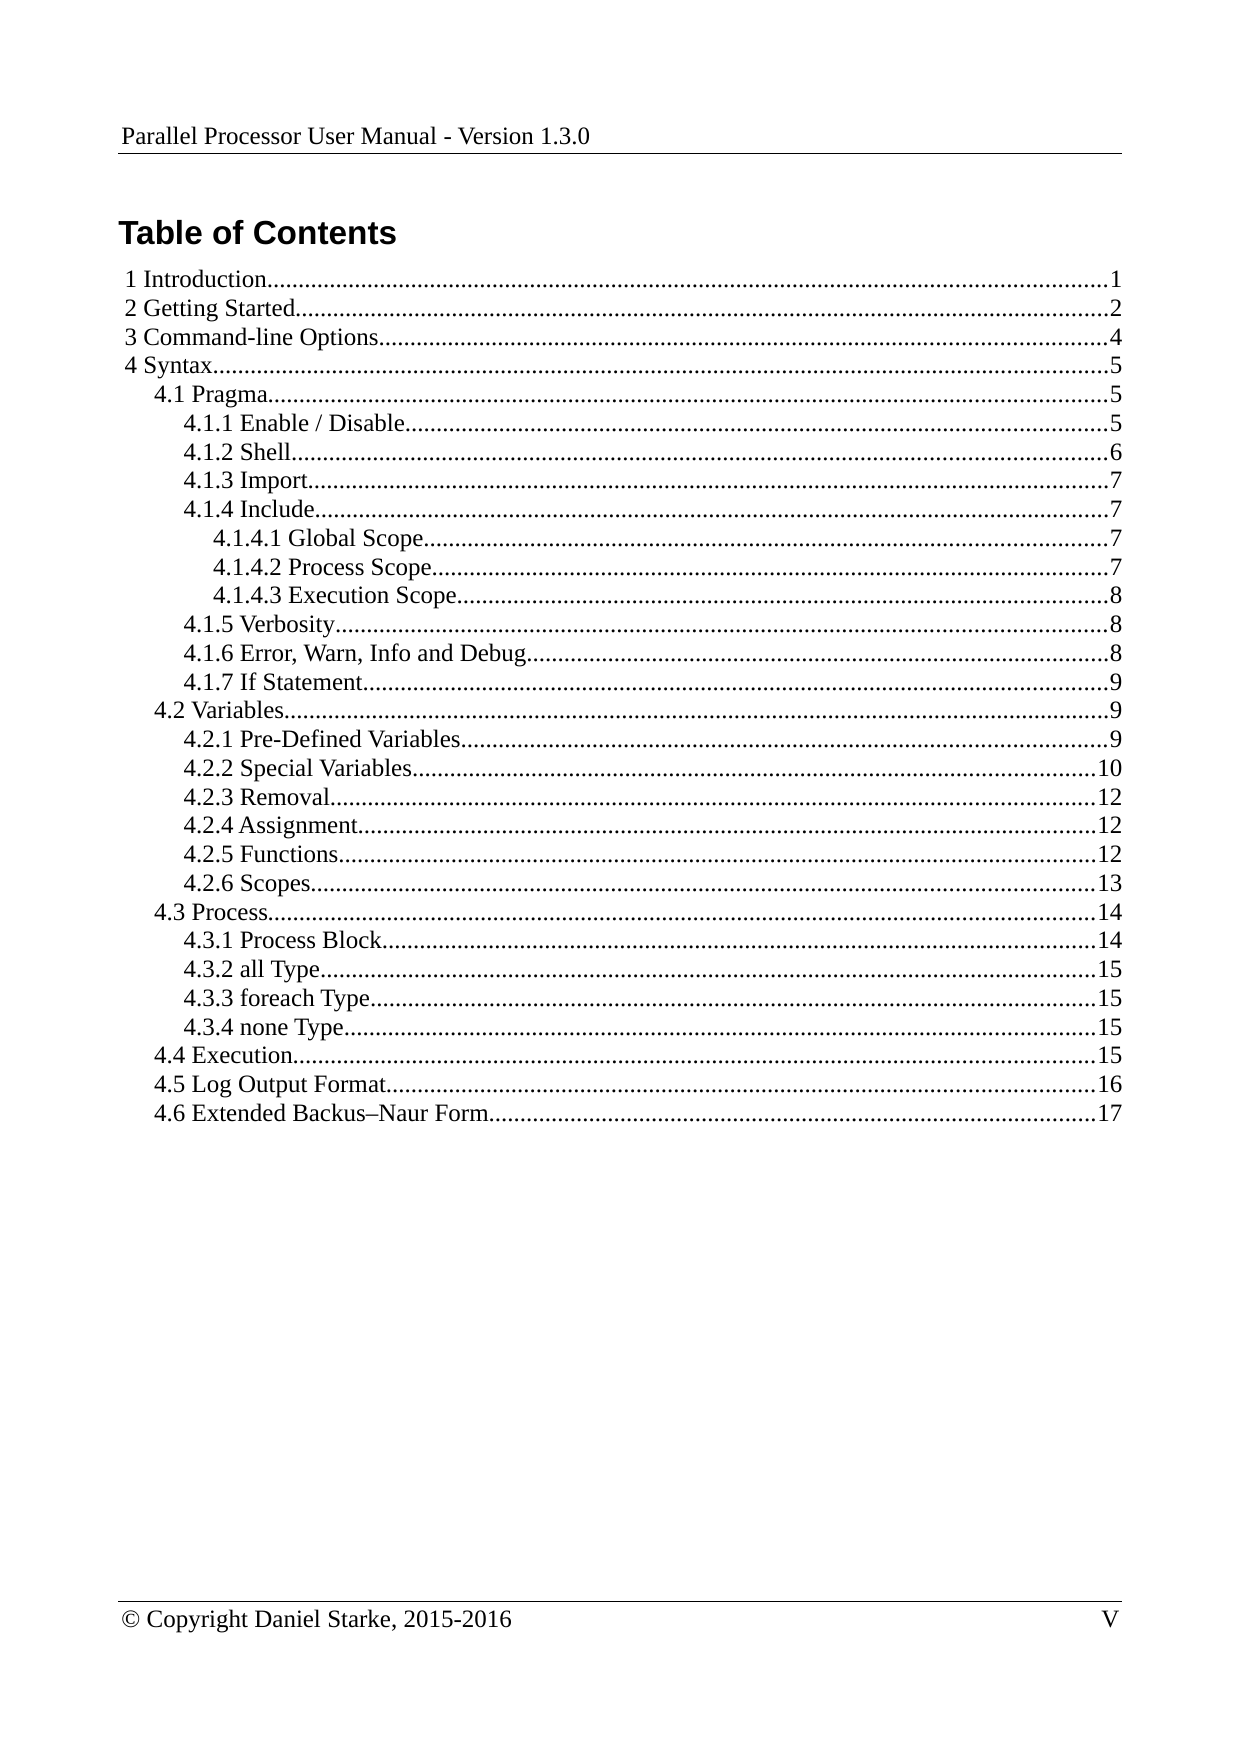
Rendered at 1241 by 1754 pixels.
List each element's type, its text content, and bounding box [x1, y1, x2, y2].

text 4.5 Log Output Format 16 [148, 1069, 1122, 1098]
text 4.1 Pragma 5 [148, 379, 1122, 408]
text 4 Syntax 5 [118, 350, 1122, 379]
text 4.3 Process 14 [148, 897, 1122, 925]
text 4.2.3 Removal 12 [177, 782, 1122, 810]
text 4.2.1 Pre-Defined Variables 9 [177, 724, 1122, 753]
text 4.1.4.1 Global Scope 7 [207, 523, 1122, 552]
text 4.2.5 Functions 12 [177, 839, 1122, 868]
text 4.3.1 Process Block 14 [177, 925, 1122, 954]
text 4.2.4 Assignment 12 [177, 810, 1122, 839]
text 4.1.5 Verbosity 8 [177, 609, 1122, 638]
text 2 Getting Started 2 [118, 293, 1122, 322]
text 4.1.4 Include 7 [177, 494, 1122, 523]
text 4.6 Extended Backus–Naur Form 17 [148, 1098, 1122, 1127]
text 4.1.7 If Statement 9 [177, 667, 1122, 695]
subtitle Table of Contents [118, 213, 1122, 252]
text 4.1.2 Shell 6 [177, 437, 1122, 465]
text 3 Command-line Options 4 [118, 322, 1122, 350]
text 4.4 Execution 15 [148, 1040, 1122, 1069]
text 1 Introduction 1 [118, 264, 1122, 293]
text 4.1.3 Import 7 [177, 465, 1122, 494]
text 4.1.4.2 Process Scope 7 [207, 552, 1122, 580]
text 4.2 Variables 9 [148, 695, 1122, 724]
text 4.3.2 all Type 15 [177, 954, 1122, 983]
text 4.3.4 none Type 15 [177, 1012, 1122, 1040]
text 4.1.6 Error, Warn, Info and Debug 8 [177, 638, 1122, 667]
text 4.2.2 Special Variables 10 [177, 753, 1122, 782]
text 4.1.4.3 Execution Scope 8 [207, 580, 1122, 609]
text 4.2.6 Scopes 13 [177, 868, 1122, 897]
text 4.1.1 Enable / Disable 5 [177, 408, 1122, 437]
text 4.3.3 foreach Type 15 [177, 983, 1122, 1012]
